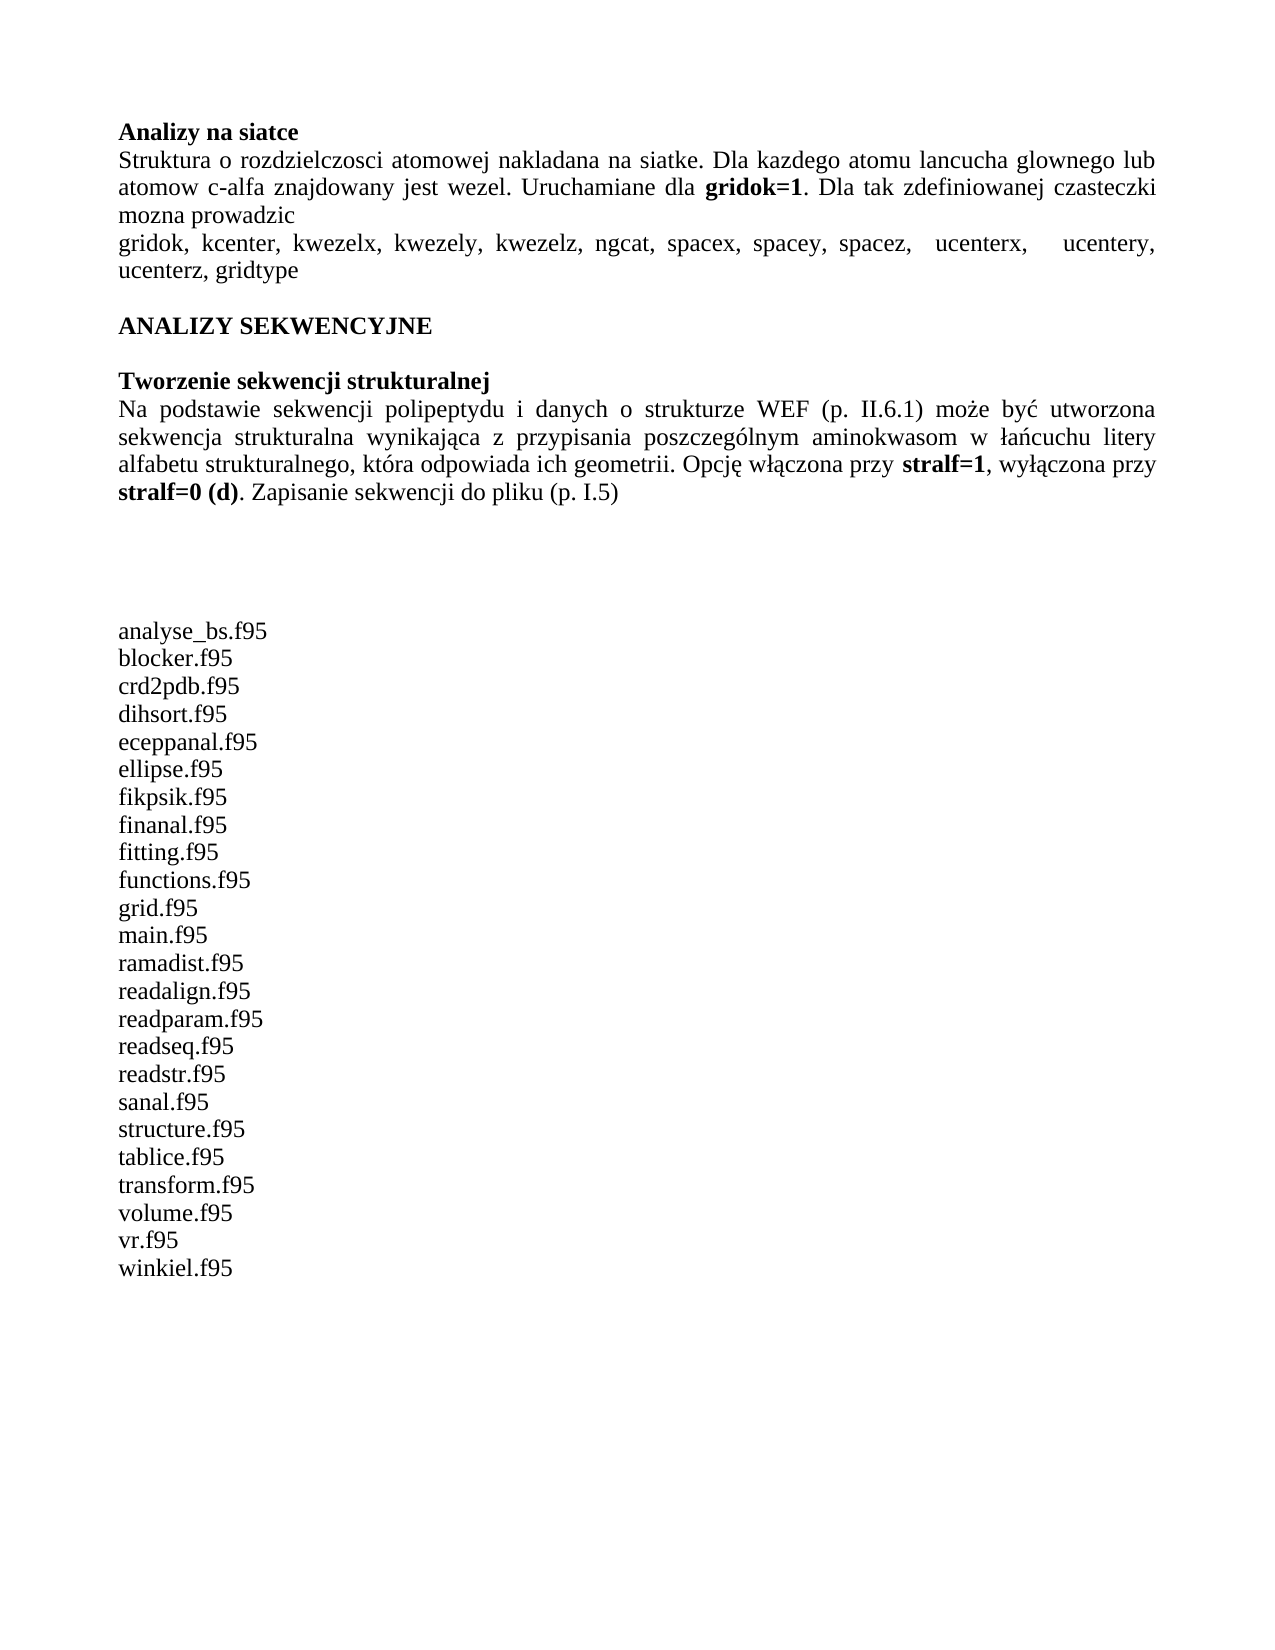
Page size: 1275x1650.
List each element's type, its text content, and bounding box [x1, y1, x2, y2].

text ramadist.f95 [118, 949, 1157, 977]
text readalign.f95 [118, 977, 1157, 1005]
text finanal.f95 [118, 811, 1157, 838]
text Analizy na siatce [118, 118, 1157, 146]
text readparam.f95 [118, 1005, 1157, 1032]
text volume.f95 [118, 1199, 1157, 1226]
text winkiel.f95 [118, 1254, 1157, 1282]
list Na podstawie sekwencji polipeptydu i danych o strukturze WEF (p. II.6.1) może być utworzona sekwencja strukturalna wynikająca z przypisania poszczególnym aminokwasom w łańcuchu litery alfabetu strukturalnego, która odpowiada ich geometrii. Opcję włączona przy stralf=1, wyłączona przy stralf=0 (d). Zapisanie sekwencji do pliku (p. I.5) [118, 395, 1157, 506]
text analyse_bs.f95 [118, 617, 1157, 644]
text tablice.f95 [118, 1143, 1157, 1171]
text fitting.f95 [118, 838, 1157, 866]
text eceppanal.f95 [118, 728, 1157, 755]
text fikpsik.f95 [118, 783, 1157, 811]
list Tworzenie sekwencji strukturalnej [118, 367, 1157, 395]
text structure.f95 [118, 1116, 1157, 1143]
text readstr.f95 [118, 1060, 1157, 1088]
text dihsort.f95 [118, 700, 1157, 728]
text transform.f95 [118, 1171, 1157, 1199]
text readseq.f95 [118, 1032, 1157, 1060]
text sanal.f95 [118, 1088, 1157, 1116]
text crd2pdb.f95 [118, 672, 1157, 700]
text functions.f95 [118, 866, 1157, 894]
text ellipse.f95 [118, 755, 1157, 783]
text blocker.f95 [118, 644, 1157, 672]
text vr.f95 [118, 1226, 1157, 1254]
text grid.f95 [118, 894, 1157, 922]
text Struktura o rozdzielczosci atomowej nakladana na siatke. Dla kazdego atomu lancucha glownego lub atomow c-alfa znajdowany jest wezel. Uruchamiane dla gridok=1. Dla tak zdefiniowanej czasteczki mozna prowadzic [118, 146, 1157, 229]
text gridok, kcenter, kwezelx, kwezely, kwezelz, ngcat, spacex, spacey, spacez, ucenterx, ucentery, ucenterz, gridtype [118, 229, 1157, 284]
text main.f95 [118, 922, 1157, 949]
text ANALIZY SEKWENCYJNE [118, 312, 1157, 340]
